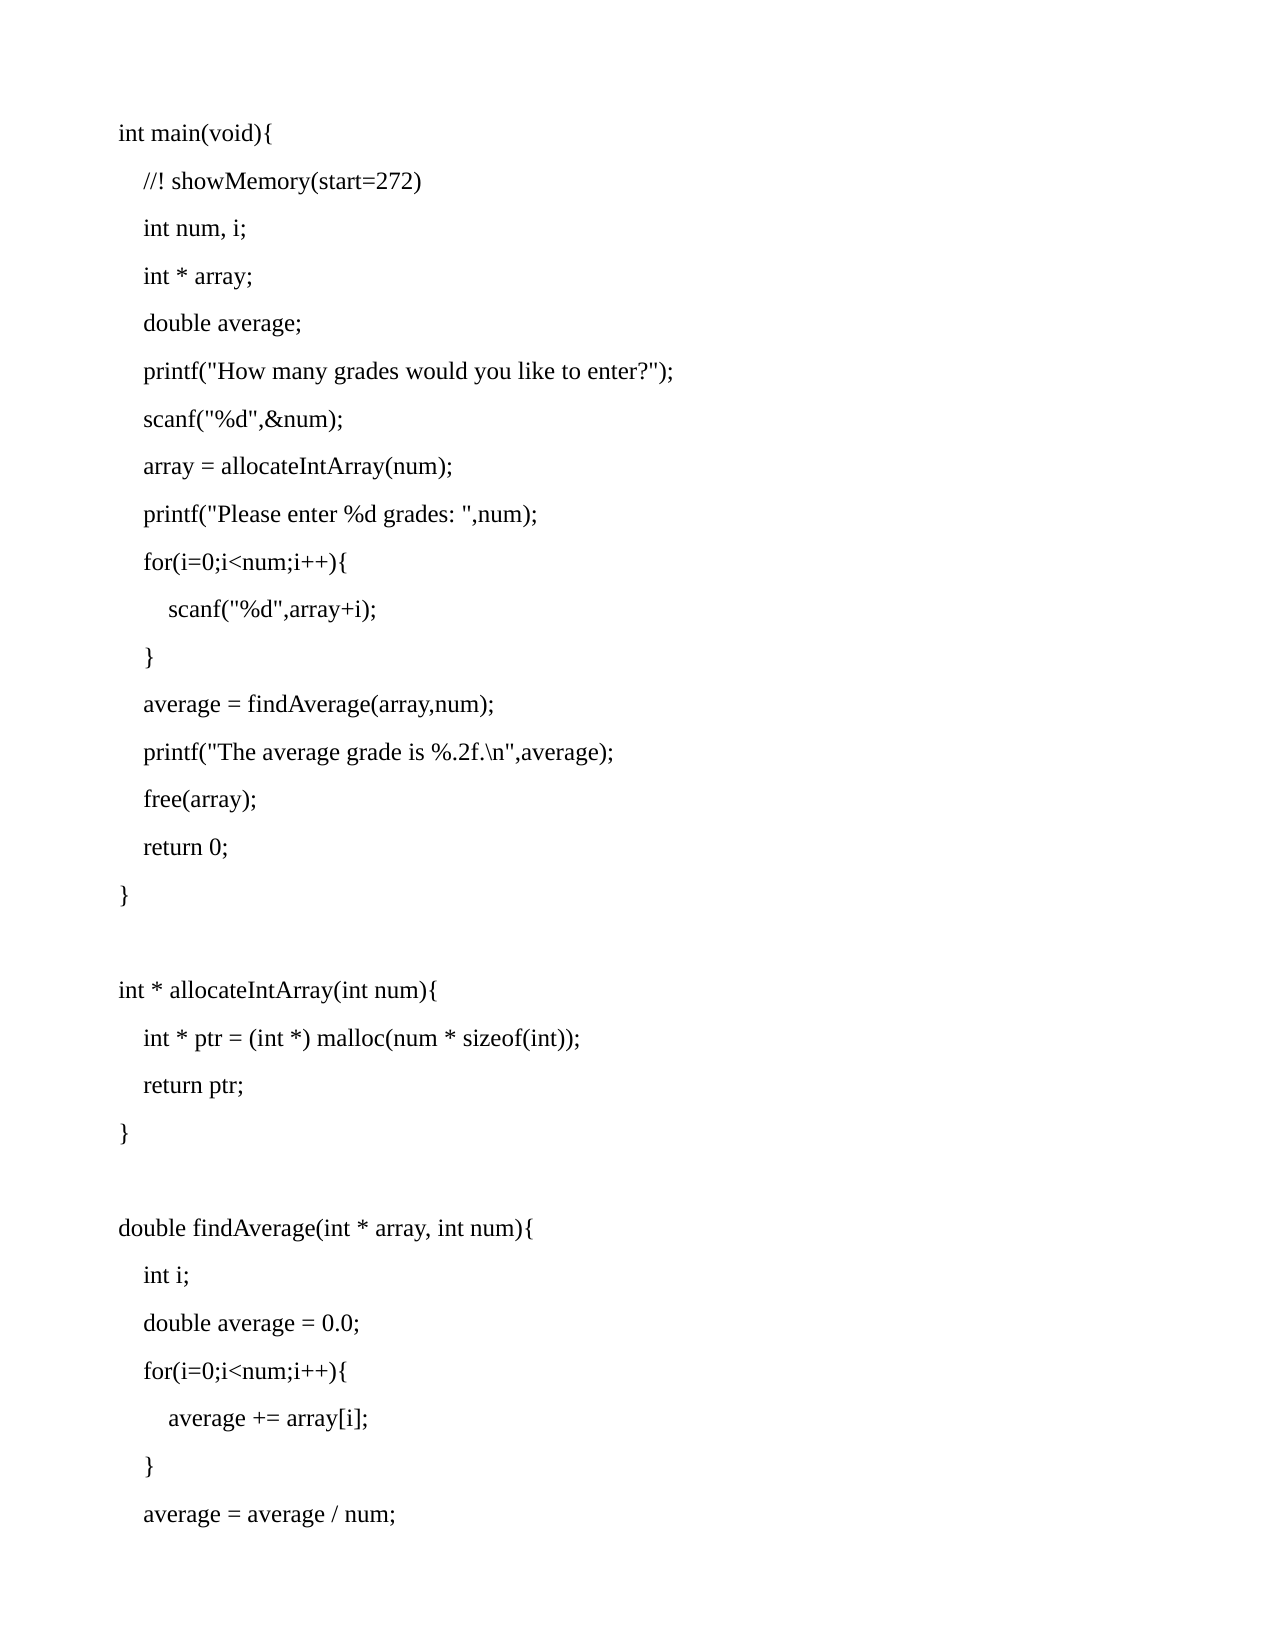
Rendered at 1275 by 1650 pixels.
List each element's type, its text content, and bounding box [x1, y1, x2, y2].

text int * ptr = (int *) malloc(num * sizeof(int)); [118, 1023, 1157, 1051]
text double findAverage(int * array, int num){ [118, 1213, 1157, 1242]
text average += array[i]; [118, 1403, 1157, 1432]
text double average; [118, 308, 1157, 337]
text average = average / num; [118, 1499, 1157, 1527]
text int main(void){ [118, 118, 1157, 147]
text scanf("%d",array+i); [118, 594, 1157, 623]
text return ptr; [118, 1070, 1157, 1099]
text } [118, 1451, 1157, 1480]
text } [118, 642, 1157, 671]
text printf("Please enter %d grades: ",num); [118, 499, 1157, 528]
text average = findAverage(array,num); [118, 689, 1157, 718]
text return 0; [118, 832, 1157, 861]
text int * allocateIntArray(int num){ [118, 975, 1157, 1004]
text free(array); [118, 784, 1157, 813]
text //! showMemory(start=272) [118, 166, 1157, 194]
text int i; [118, 1261, 1157, 1289]
text } [118, 880, 1157, 908]
text scanf("%d",&num); [118, 404, 1157, 432]
text double average = 0.0; [118, 1308, 1157, 1337]
text } [118, 1118, 1157, 1147]
text printf("How many grades would you like to enter?"); [118, 356, 1157, 385]
text for(i=0;i<num;i++){ [118, 547, 1157, 575]
text printf("The average grade is %.2f.\n",average); [118, 737, 1157, 766]
text int * array; [118, 261, 1157, 290]
text int num, i; [118, 213, 1157, 242]
text for(i=0;i<num;i++){ [118, 1356, 1157, 1384]
text array = allocateIntArray(num); [118, 451, 1157, 480]
